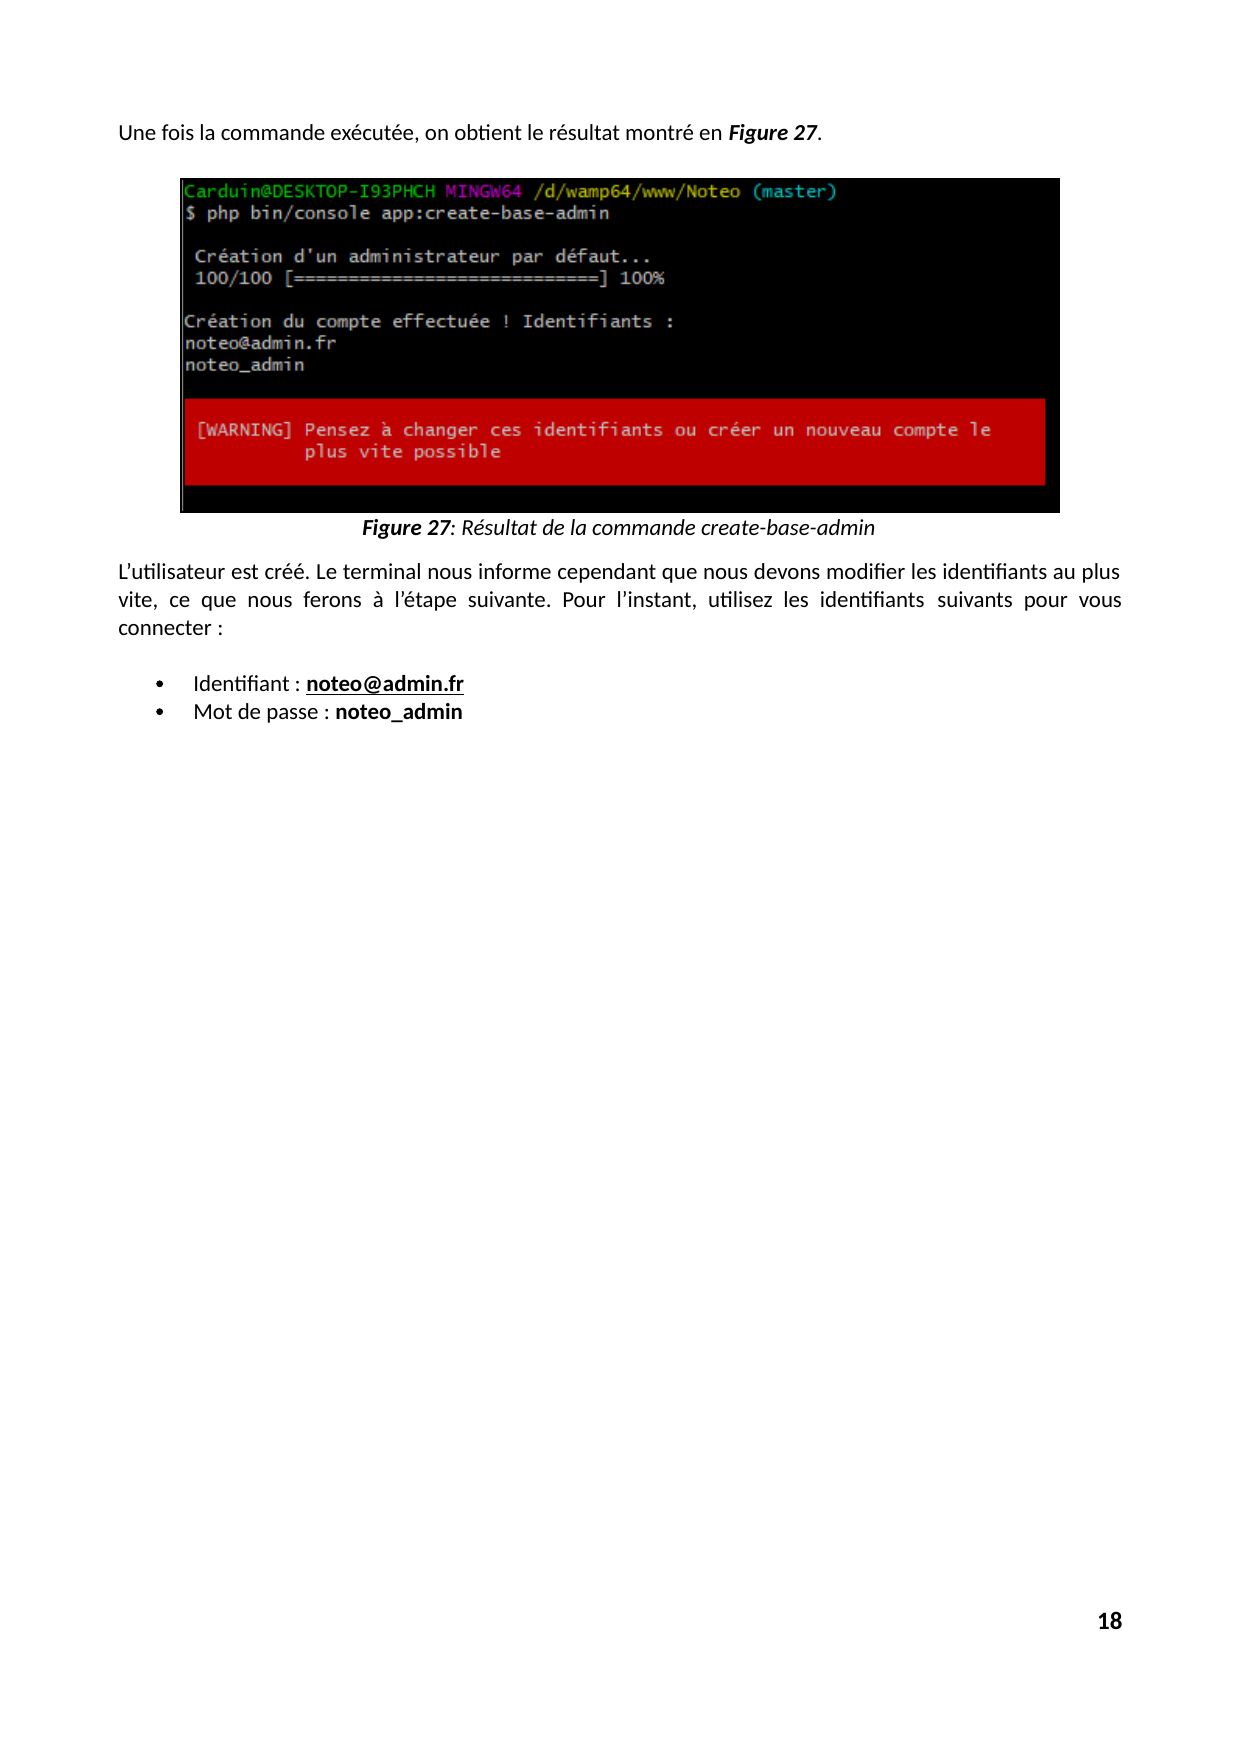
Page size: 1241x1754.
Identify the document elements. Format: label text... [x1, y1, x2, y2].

text L’utilisateur est créé. Le terminal nous informe cependant que nous devons modifier les identifiants au plus vite, ce que nous ferons à l’étape suivante. Pour l’instant, utilisez les identifiants suivants pour vous connecter : [118, 557, 1122, 641]
text Figure 27: Résultat de la commande create-base-admin [180, 513, 1060, 541]
picture [182, 180, 1058, 511]
text Une fois la commande exécutée, on obtient le résultat montré en Figure 27. [118, 118, 1122, 146]
list Mot de passe : noteo_admin [156, 697, 1122, 726]
list Identifiant : noteo@admin.fr [156, 669, 1122, 697]
